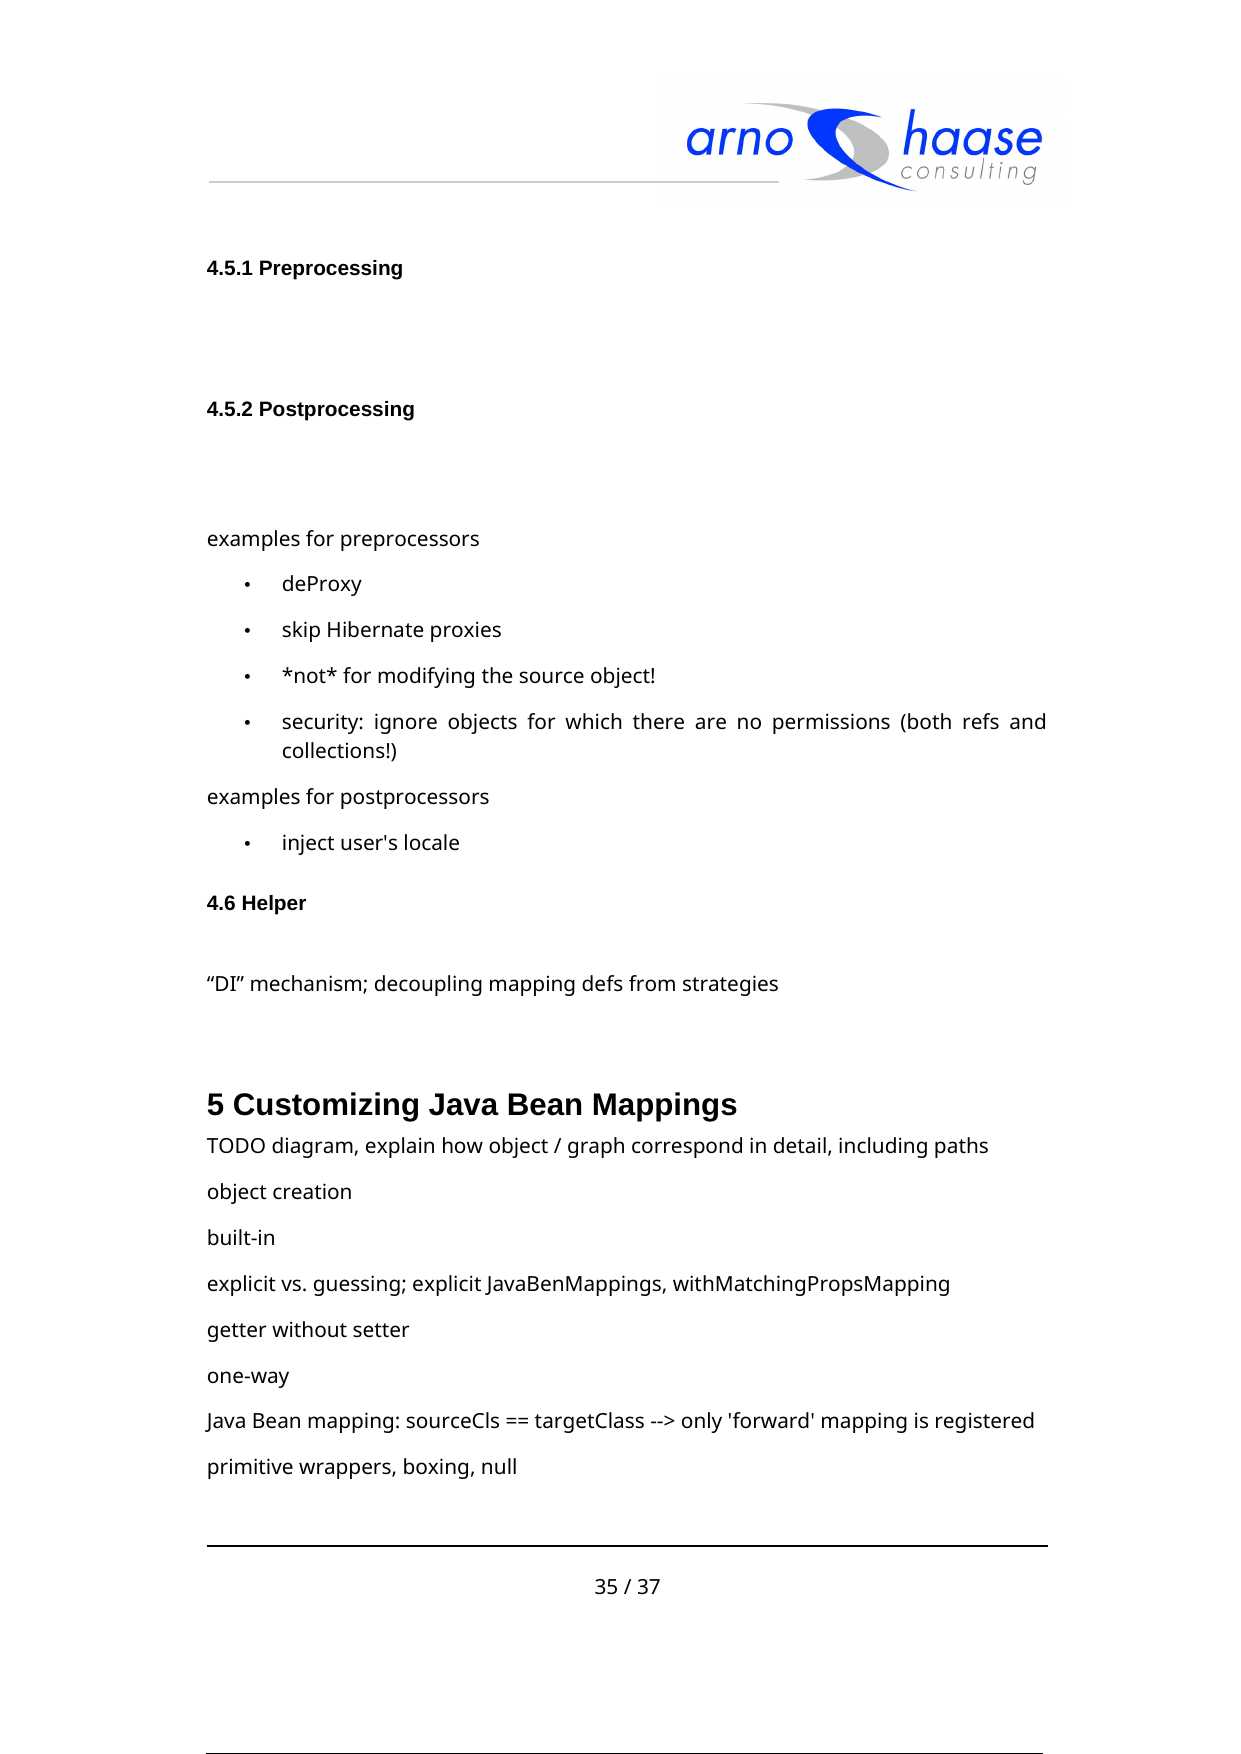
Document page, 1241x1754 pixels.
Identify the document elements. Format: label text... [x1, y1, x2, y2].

text “DI” mechanism; decoupling mapping defs from strategies [207, 968, 1048, 998]
subtitle Preprocessing [207, 252, 1048, 281]
text one-way [207, 1360, 1048, 1389]
text explicit vs. guessing; explicit JavaBenMappings, withMatchingPropsMapping [207, 1268, 1048, 1297]
subtitle Customizing Java Bean Mappings [207, 1087, 1048, 1122]
list skip Hibernate proxies [244, 614, 1048, 643]
subtitle Postprocessing [207, 393, 1048, 423]
text Java Bean mapping: sourceCls == targetClass --> only 'forward' mapping is registered [207, 1406, 1048, 1435]
text built-in [207, 1222, 1048, 1251]
text object creation [207, 1176, 1048, 1206]
text examples for postprocessors [207, 781, 1048, 810]
subtitle Helper [207, 885, 1048, 914]
picture [656, 78, 1072, 208]
text examples for preprocessors [207, 523, 1048, 552]
text TODO diagram, explain how object / graph correspond in detail, including paths [207, 1131, 1048, 1160]
list *not* for modifying the source object! [244, 660, 1048, 689]
text getter without setter [207, 1314, 1048, 1343]
list deProxy [244, 568, 1048, 598]
text primitive wrappers, boxing, null [207, 1451, 1048, 1481]
list security: ignore objects for which there are no permissions (both refs and collections!) [244, 706, 1048, 764]
list inject user's locale [244, 827, 1048, 856]
